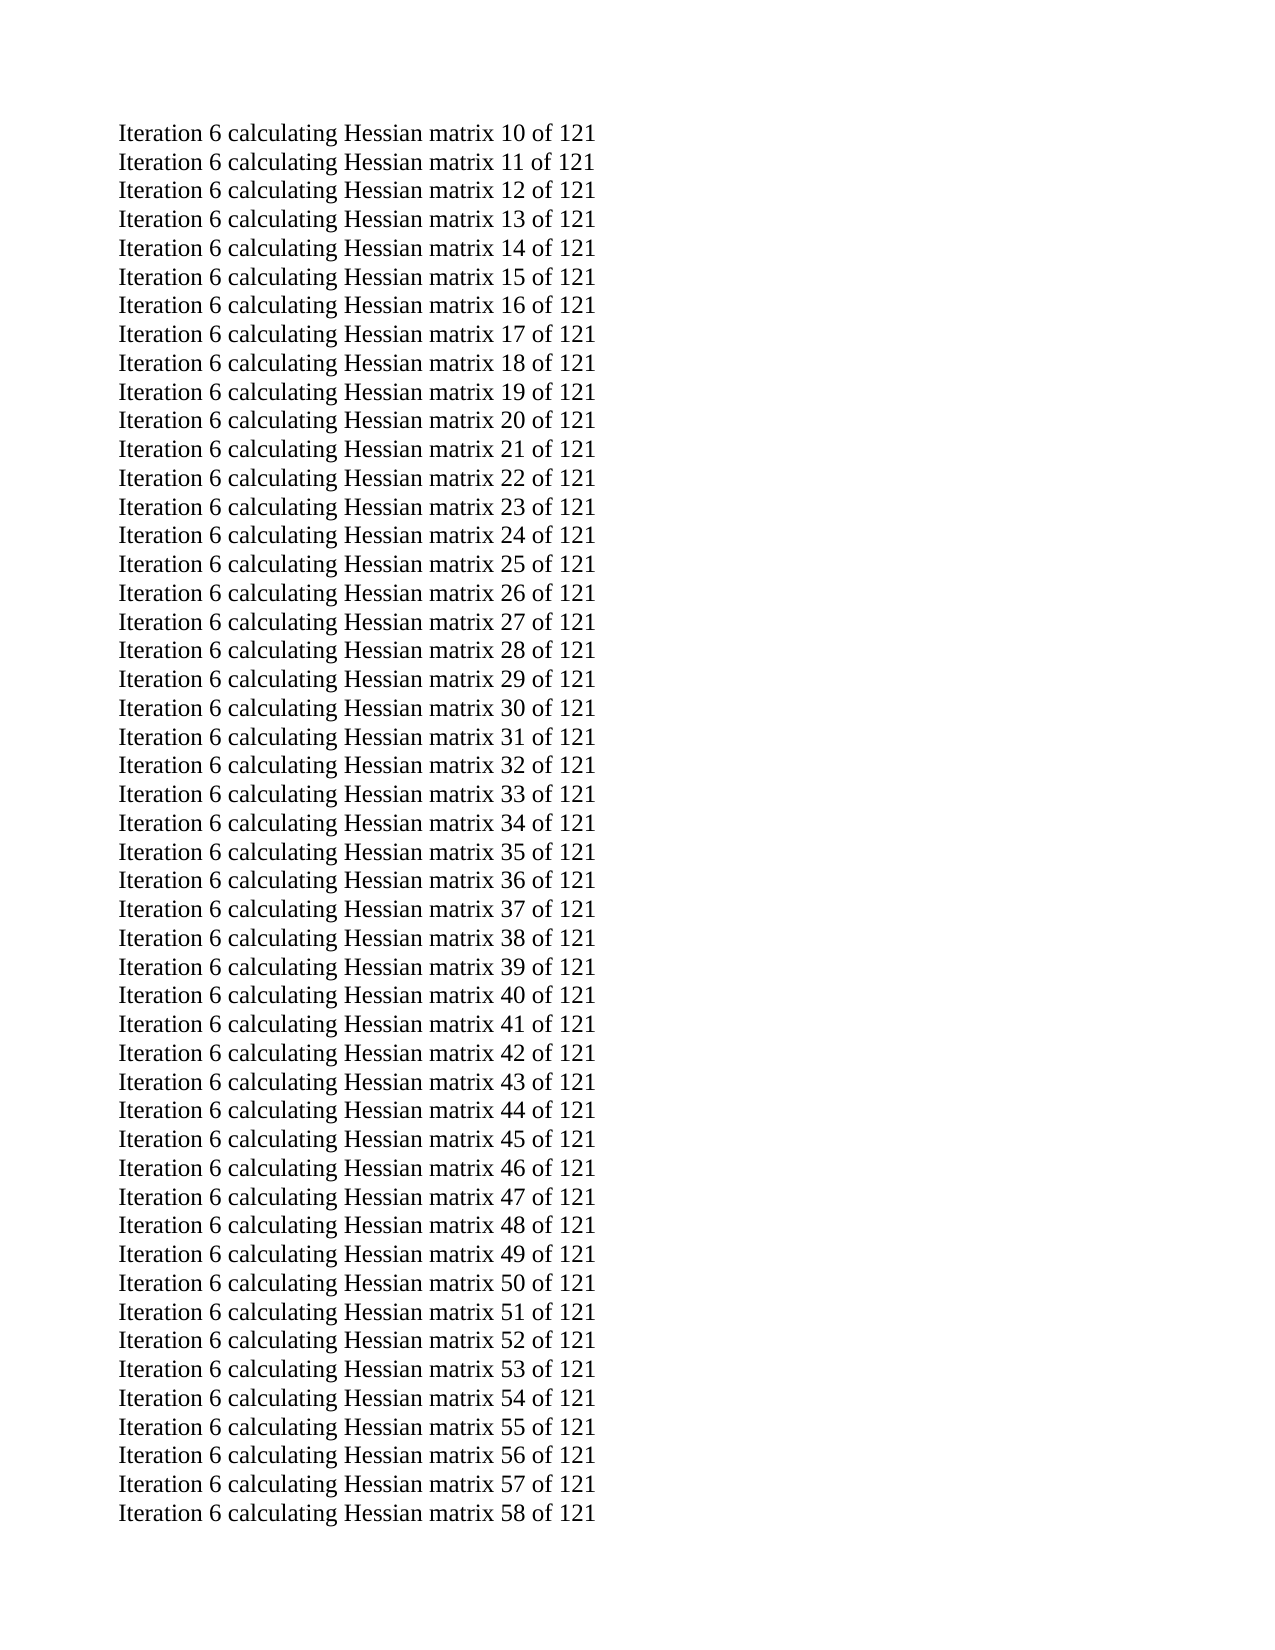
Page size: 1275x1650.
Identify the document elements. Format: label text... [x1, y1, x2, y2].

text Iteration 6 calculating Hessian matrix 48 of 121 [118, 1211, 1157, 1239]
text Iteration 6 calculating Hessian matrix 52 of 121 [118, 1326, 1157, 1354]
text Iteration 6 calculating Hessian matrix 35 of 121 [118, 837, 1157, 866]
text Iteration 6 calculating Hessian matrix 53 of 121 [118, 1354, 1157, 1383]
text Iteration 6 calculating Hessian matrix 13 of 121 [118, 204, 1157, 233]
text Iteration 6 calculating Hessian matrix 14 of 121 [118, 233, 1157, 262]
text Iteration 6 calculating Hessian matrix 12 of 121 [118, 176, 1157, 204]
text Iteration 6 calculating Hessian matrix 42 of 121 [118, 1038, 1157, 1067]
text Iteration 6 calculating Hessian matrix 22 of 121 [118, 463, 1157, 492]
text Iteration 6 calculating Hessian matrix 24 of 121 [118, 521, 1157, 549]
text Iteration 6 calculating Hessian matrix 26 of 121 [118, 578, 1157, 607]
text Iteration 6 calculating Hessian matrix 10 of 121 [118, 118, 1157, 147]
text Iteration 6 calculating Hessian matrix 31 of 121 [118, 722, 1157, 751]
text Iteration 6 calculating Hessian matrix 23 of 121 [118, 492, 1157, 521]
text Iteration 6 calculating Hessian matrix 16 of 121 [118, 291, 1157, 319]
text Iteration 6 calculating Hessian matrix 19 of 121 [118, 377, 1157, 406]
text Iteration 6 calculating Hessian matrix 28 of 121 [118, 636, 1157, 664]
text Iteration 6 calculating Hessian matrix 43 of 121 [118, 1067, 1157, 1096]
text Iteration 6 calculating Hessian matrix 46 of 121 [118, 1153, 1157, 1182]
text Iteration 6 calculating Hessian matrix 40 of 121 [118, 981, 1157, 1009]
text Iteration 6 calculating Hessian matrix 33 of 121 [118, 779, 1157, 808]
text Iteration 6 calculating Hessian matrix 56 of 121 [118, 1441, 1157, 1469]
text Iteration 6 calculating Hessian matrix 38 of 121 [118, 923, 1157, 952]
text Iteration 6 calculating Hessian matrix 57 of 121 [118, 1469, 1157, 1498]
text Iteration 6 calculating Hessian matrix 17 of 121 [118, 319, 1157, 348]
text Iteration 6 calculating Hessian matrix 18 of 121 [118, 348, 1157, 377]
text Iteration 6 calculating Hessian matrix 21 of 121 [118, 434, 1157, 463]
text Iteration 6 calculating Hessian matrix 15 of 121 [118, 262, 1157, 291]
text Iteration 6 calculating Hessian matrix 55 of 121 [118, 1412, 1157, 1441]
text Iteration 6 calculating Hessian matrix 45 of 121 [118, 1124, 1157, 1153]
text Iteration 6 calculating Hessian matrix 49 of 121 [118, 1239, 1157, 1268]
text Iteration 6 calculating Hessian matrix 50 of 121 [118, 1268, 1157, 1297]
text Iteration 6 calculating Hessian matrix 34 of 121 [118, 808, 1157, 837]
text Iteration 6 calculating Hessian matrix 39 of 121 [118, 952, 1157, 981]
text Iteration 6 calculating Hessian matrix 25 of 121 [118, 549, 1157, 578]
text Iteration 6 calculating Hessian matrix 41 of 121 [118, 1009, 1157, 1038]
text Iteration 6 calculating Hessian matrix 30 of 121 [118, 693, 1157, 722]
text Iteration 6 calculating Hessian matrix 44 of 121 [118, 1096, 1157, 1124]
text Iteration 6 calculating Hessian matrix 27 of 121 [118, 607, 1157, 636]
text Iteration 6 calculating Hessian matrix 58 of 121 [118, 1498, 1157, 1527]
text Iteration 6 calculating Hessian matrix 32 of 121 [118, 751, 1157, 779]
text Iteration 6 calculating Hessian matrix 20 of 121 [118, 406, 1157, 434]
text Iteration 6 calculating Hessian matrix 11 of 121 [118, 147, 1157, 176]
text Iteration 6 calculating Hessian matrix 51 of 121 [118, 1297, 1157, 1326]
text Iteration 6 calculating Hessian matrix 37 of 121 [118, 894, 1157, 923]
text Iteration 6 calculating Hessian matrix 36 of 121 [118, 866, 1157, 894]
text Iteration 6 calculating Hessian matrix 47 of 121 [118, 1182, 1157, 1211]
text Iteration 6 calculating Hessian matrix 54 of 121 [118, 1383, 1157, 1412]
text Iteration 6 calculating Hessian matrix 29 of 121 [118, 664, 1157, 693]
